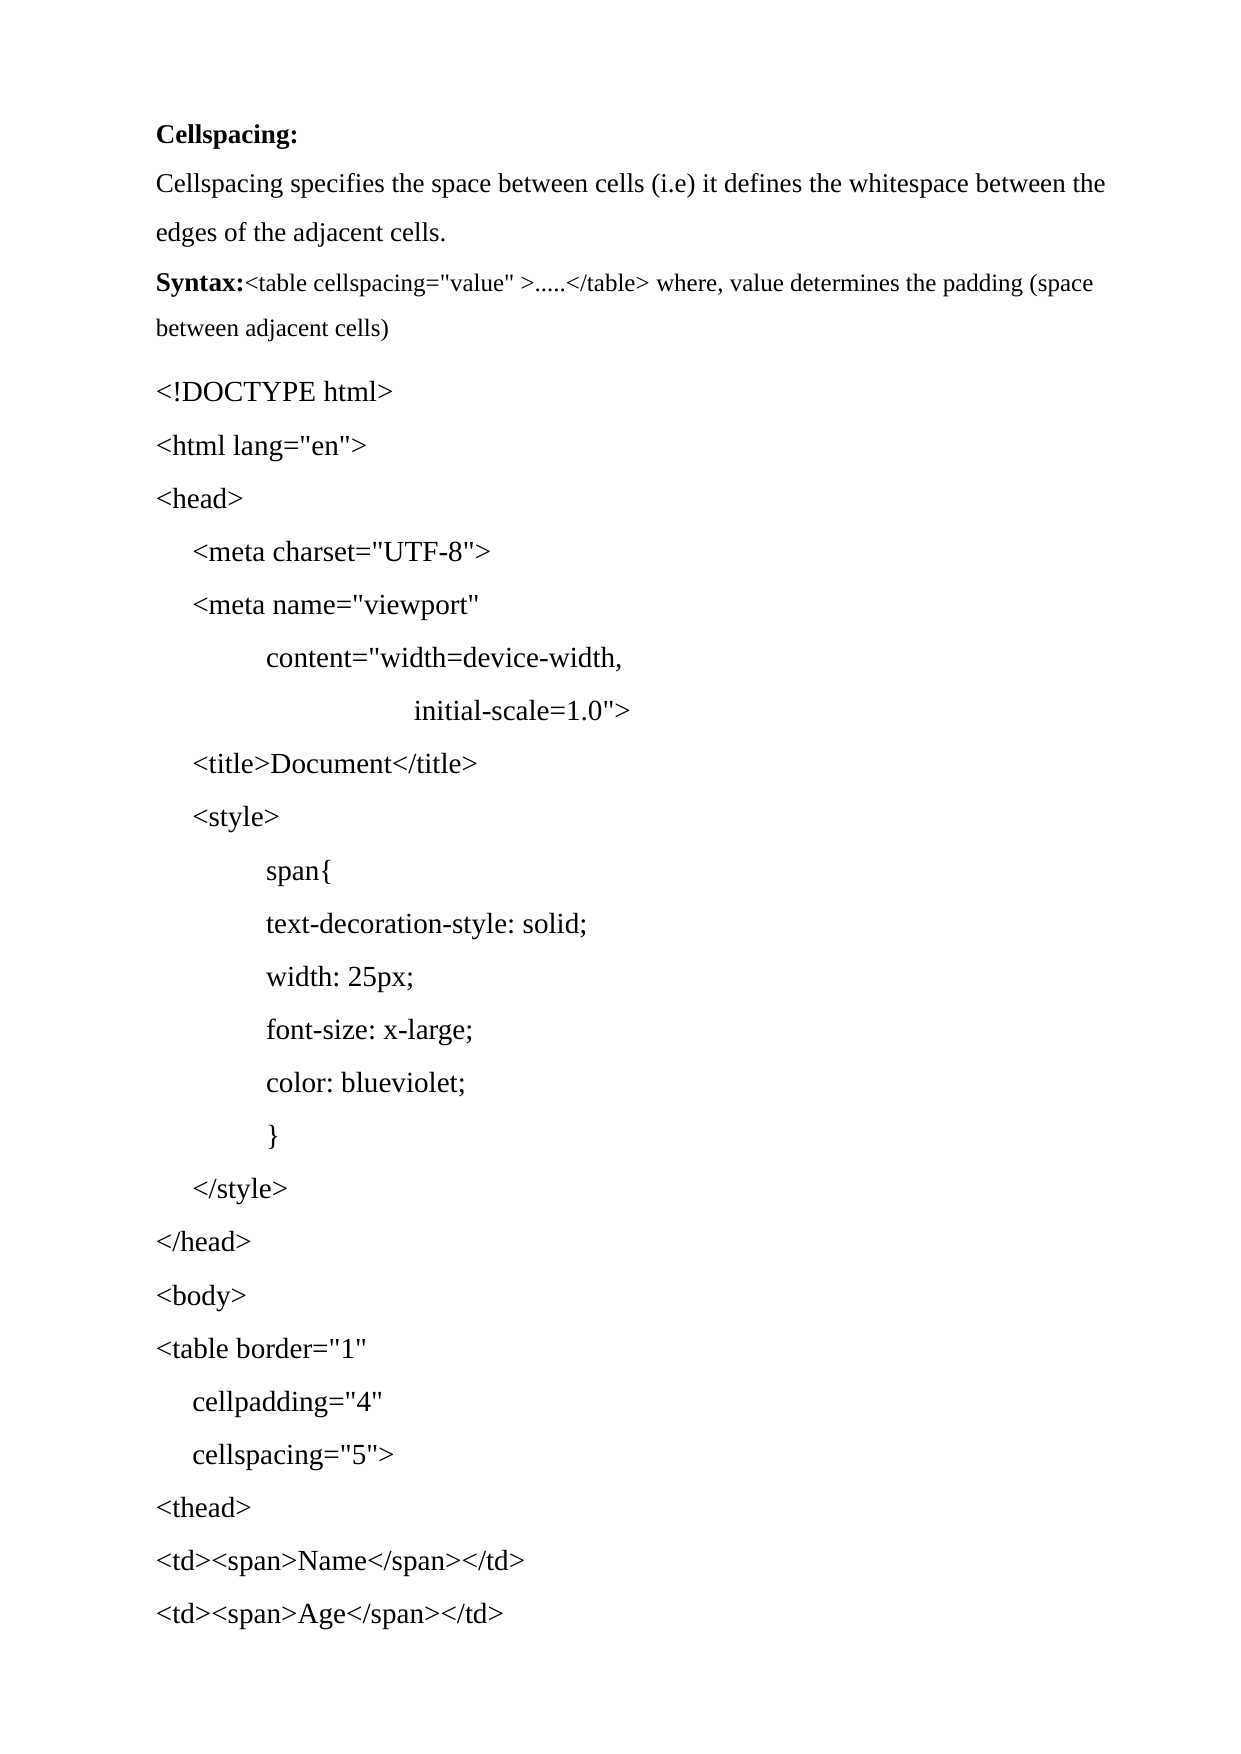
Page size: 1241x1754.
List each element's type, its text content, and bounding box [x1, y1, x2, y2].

text <table border="1" [156, 1331, 1122, 1364]
text text-decoration-style: solid; [156, 906, 1122, 939]
text color: blueviolet; [156, 1065, 1122, 1099]
text font-size: x-large; [156, 1012, 1122, 1046]
text </style> [156, 1171, 1122, 1205]
text <td><span>Age</span></td> [156, 1596, 1122, 1630]
text </head> [156, 1224, 1122, 1258]
text cellpadding="4" [156, 1384, 1122, 1417]
text <body> [156, 1278, 1122, 1311]
text width: 25px; [156, 959, 1122, 992]
text <!DOCTYPE html> [156, 374, 1122, 408]
text <meta name="viewport" [156, 587, 1122, 621]
text <title>Document</title> [156, 746, 1122, 780]
text Cellspacing specifies the space between cells (i.e) it defines the whitespace between the edges of the adjacent cells. Syntax:<table cellspacing="value" >.....</table> where, value determines the padding (space between adjacent cells) [156, 167, 1122, 342]
text <thead> [156, 1490, 1122, 1524]
text <td><span>Name</span></td> [156, 1543, 1122, 1577]
text span{ [156, 853, 1122, 886]
list Cellspacing: [156, 118, 1122, 149]
text <head> [156, 481, 1122, 514]
text <style> [156, 799, 1122, 833]
text <html lang="en"> [156, 428, 1122, 461]
text } [156, 1118, 1122, 1152]
text <meta charset="UTF-8"> [156, 534, 1122, 567]
text initial-scale=1.0"> [156, 693, 1122, 727]
text cellspacing="5"> [156, 1437, 1122, 1471]
text content="width=device-width, [156, 640, 1122, 674]
